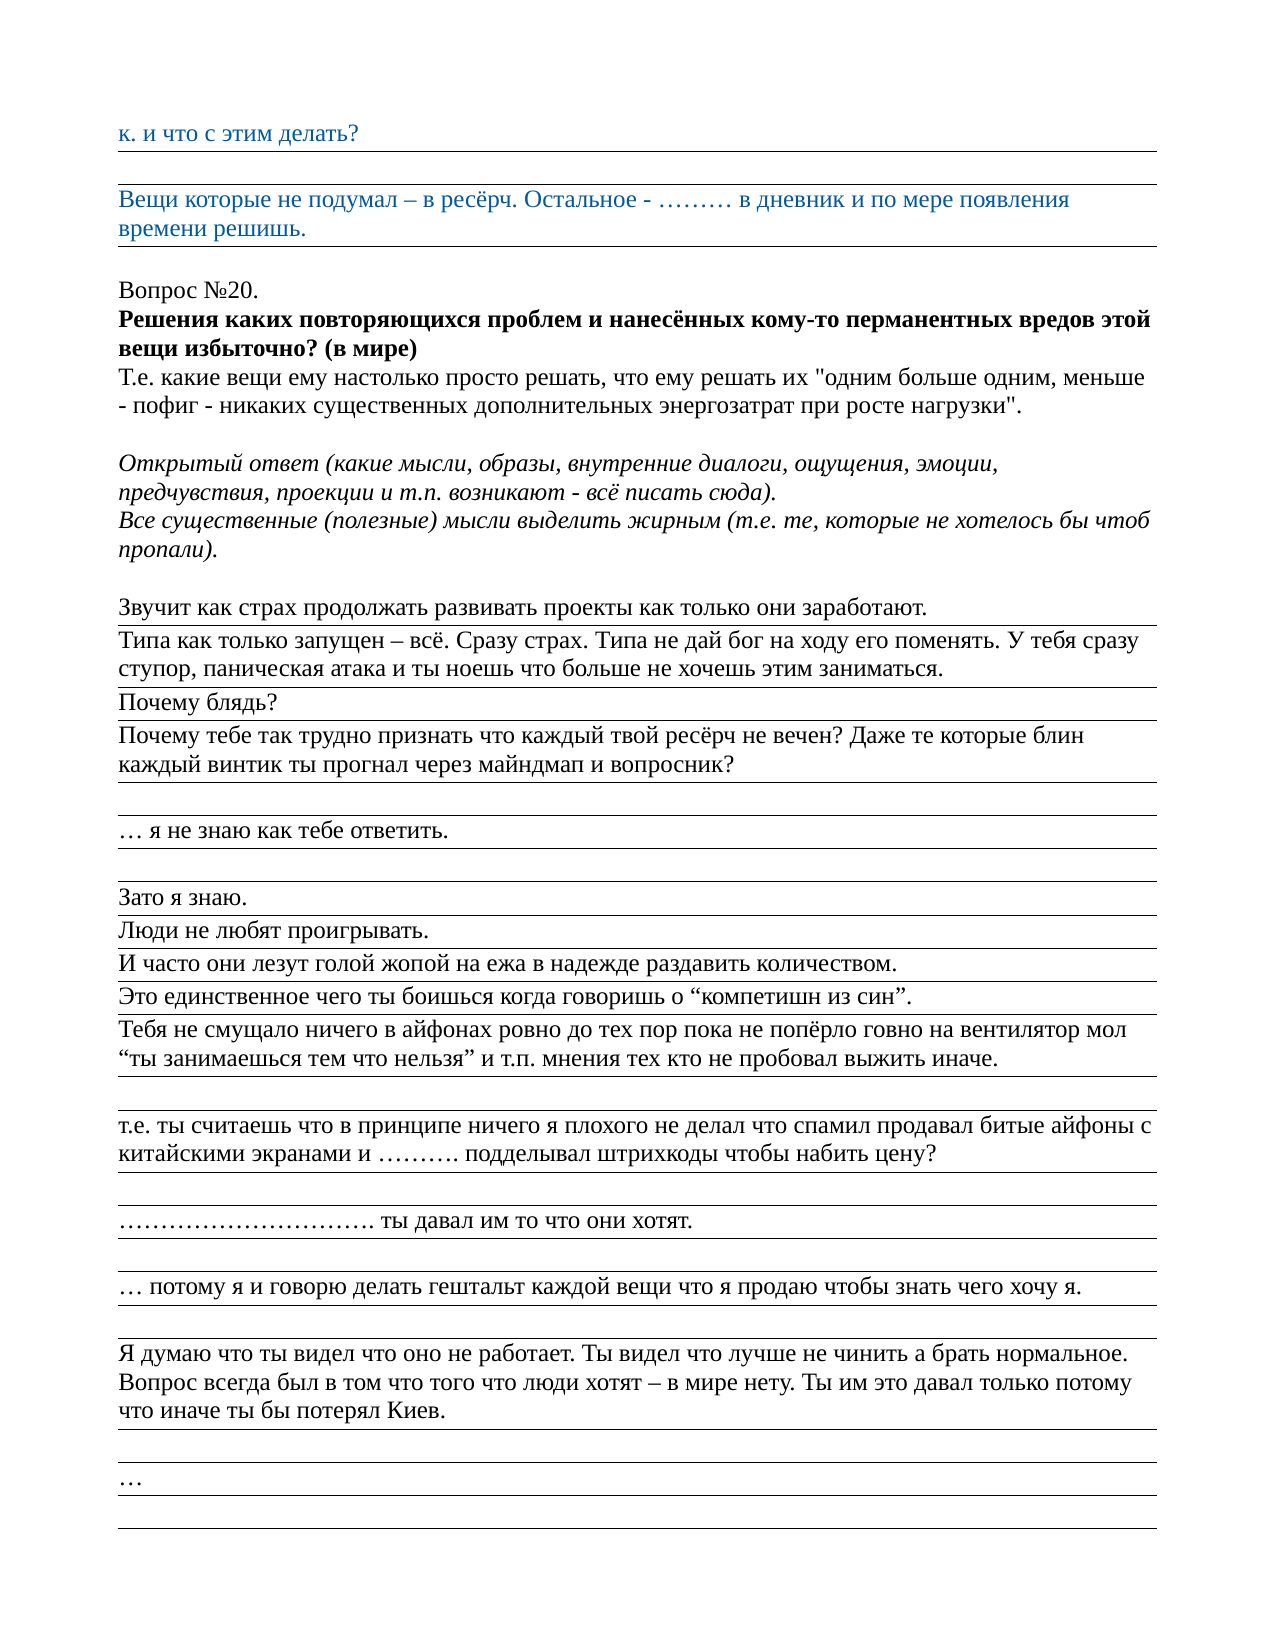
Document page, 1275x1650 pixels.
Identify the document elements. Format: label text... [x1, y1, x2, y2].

text Звучит как страх продолжать развивать проекты как только они заработают. [118, 592, 1157, 625]
text Тебя не смущало ничего в айфонах ровно до тех пор пока не попёрло говно на вентилятор мол “ты занимаешься тем что нельзя” и т.п. мнения тех кто не пробовал выжить иначе. [118, 1015, 1157, 1076]
text Т.е. какие вещи ему настолько просто решать, что ему решать их "одним больше одним, меньше - пофиг - никаких существенных дополнительных энергозатрат при росте нагрузки". [118, 362, 1157, 419]
text Это единственное чего ты боишься когда говоришь о “компетишн из син”. [118, 982, 1157, 1014]
text …………………………. ты давал им то что они хотят. [118, 1206, 1157, 1238]
text … потому я и говорю делать гештальт каждой вещи что я продаю чтобы знать чего хочу я. [118, 1272, 1157, 1305]
text к. и что с этим делать? [118, 118, 1157, 151]
text Почему тебе так трудно признать что каждый твой ресёрч не вечен? Даже те которые блин каждый винтик ты прогнал через майндмап и вопросник? [118, 721, 1157, 782]
text Я думаю что ты видел что оно не работает. Ты видел что лучше не чинить а брать нормальное. Вопрос всегда был в том что того что люди хотят – в мире нету. Ты им это давал только потому что иначе ты бы потерял Киев. [118, 1339, 1157, 1429]
text … я не знаю как тебе ответить. [118, 816, 1157, 848]
text Вещи которые не подумал – в ресёрч. Остальное - ……… в дневник и по мере появления времени решишь. [118, 185, 1157, 246]
text Зато я знаю. [118, 882, 1157, 915]
text т.е. ты считаешь что в принципе ничего я плохого не делал что спамил продавал битые айфоны с китайскими экранами и ………. подделывал штрихкоды чтобы набить цену? [118, 1111, 1157, 1172]
text Вопрос №20. [118, 275, 1157, 304]
text Почему блядь? [118, 688, 1157, 720]
text Открытый ответ (какие мысли, образы, внутренние диалоги, ощущения, эмоции, предчувствия, проекции и т.п. возникают - всё писать сюда). [118, 448, 1157, 505]
text Все существенные (полезные) мысли выделить жирным (т.е. те, которые не хотелось бы чтоб пропали). [118, 505, 1157, 563]
text Люди не любят проигрывать. [118, 916, 1157, 948]
text И часто они лезут голой жопой на ежа в надежде раздавить количеством. [118, 949, 1157, 981]
text Типа как только запущен – всё. Сразу страх. Типа не дай бог на ходу его поменять. У тебя сразу ступор, паническая атака и ты ноешь что больше не хочешь этим заниматься. [118, 626, 1157, 687]
text Решения каких повторяющихся проблем и нанесённых кому-то перманентных вредов этой вещи избыточно? (в мире) [118, 304, 1157, 362]
text … [118, 1463, 1157, 1495]
